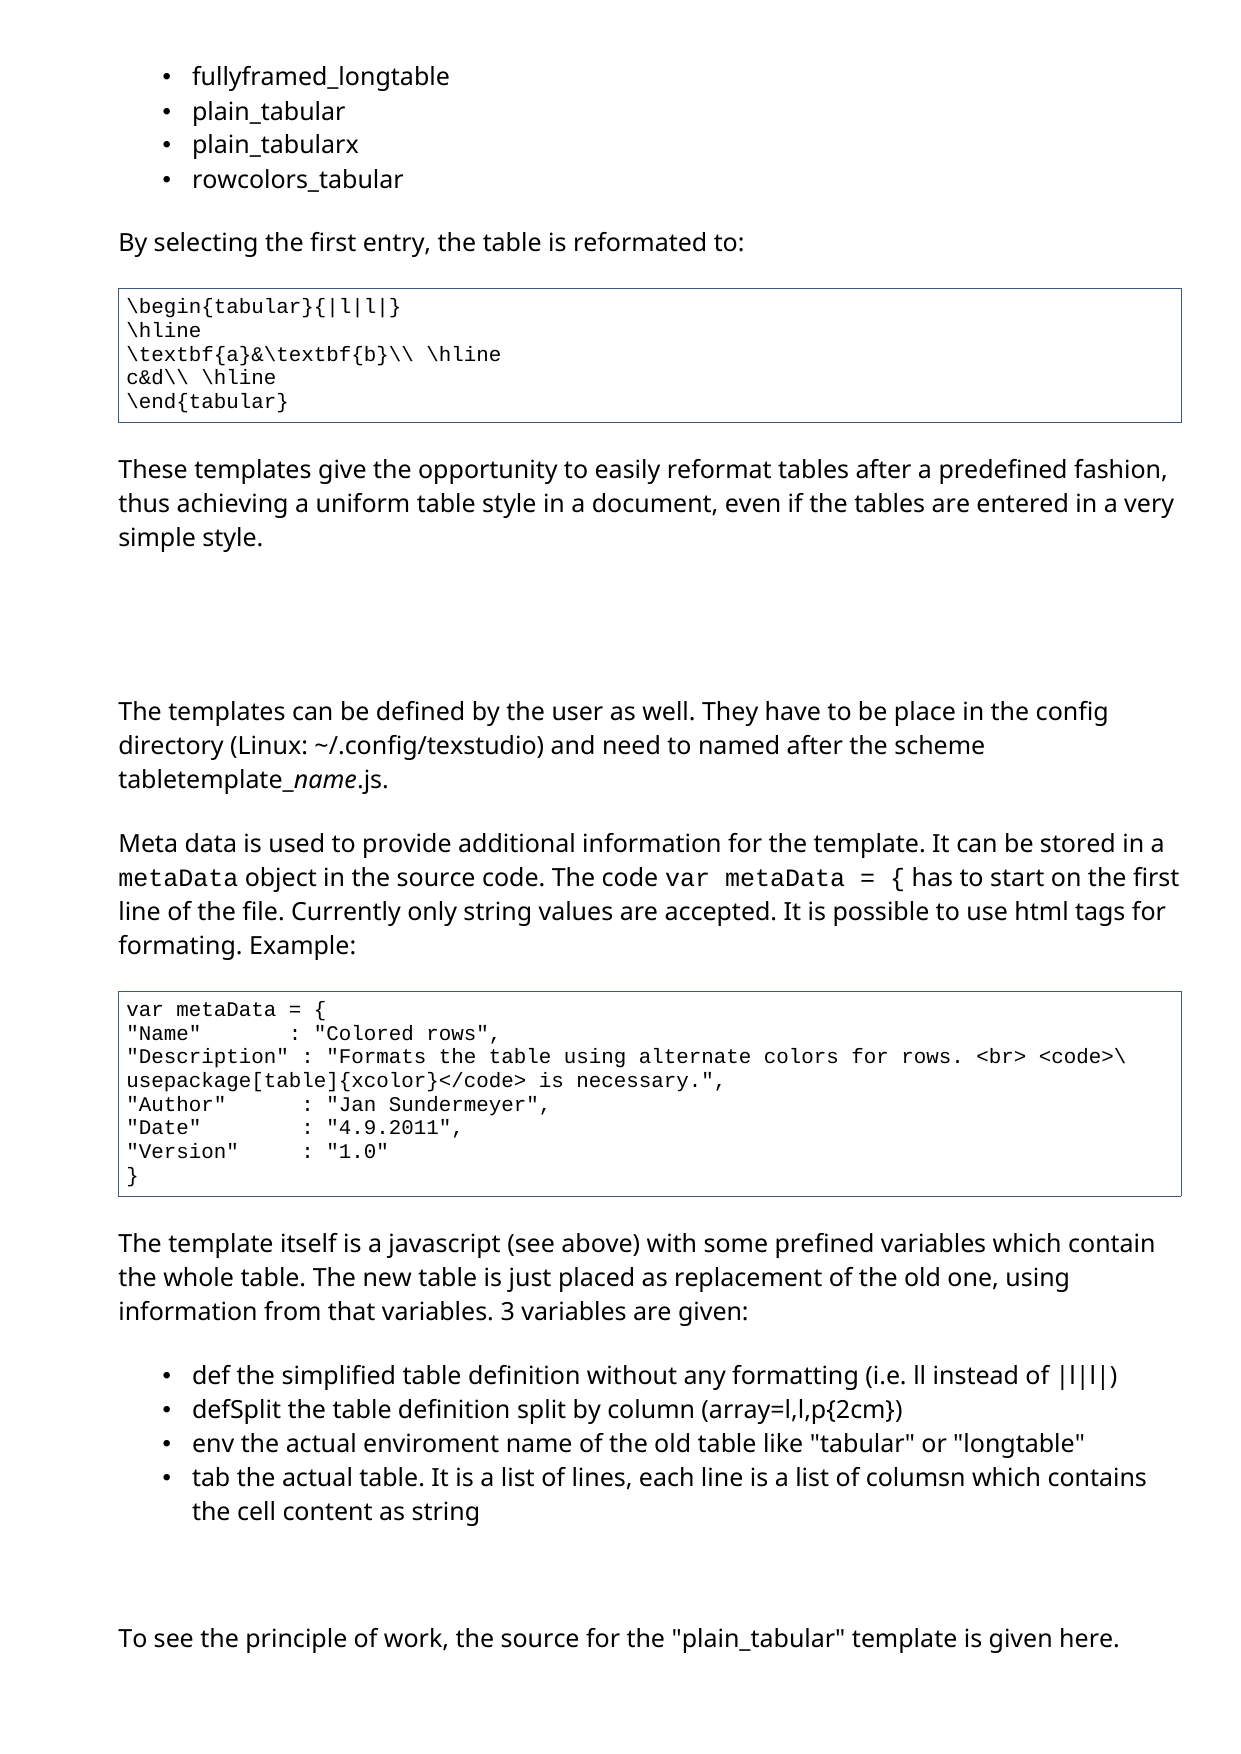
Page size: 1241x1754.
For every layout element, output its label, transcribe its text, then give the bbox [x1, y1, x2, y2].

text \textbf{a}&\textbf{b}\\ \hline [119, 336, 1181, 359]
text The template itself is a javascript (see above) with some prefined variables which contain the whole table. The new table is just placed as replacement of the old one, using information from that variables. 3 variables are given: [118, 1226, 1181, 1328]
text "Name" : "Colored rows", [119, 1015, 1181, 1038]
list defSplit the table definition split by column (array=l,l,p{2cm}) [162, 1391, 1181, 1425]
text These templates give the opportunity to easily reformat tables after a predefined fashion, thus achieving a uniform table style in a document, even if the tables are entered in a very simple style. [118, 452, 1181, 554]
text "Author" : "Jan Sundermeyer", [119, 1086, 1181, 1109]
text c&d\\ \hline [119, 359, 1181, 383]
list rowcolors_tabular [162, 161, 1181, 195]
text var metaData = { [119, 992, 1181, 1015]
text By selecting the first entry, the table is reformated to: [118, 225, 1181, 259]
list plain_tabularx [162, 127, 1181, 161]
list plain_tabular [162, 93, 1181, 127]
subtitle 4.14.1 Creating table templates [165, 630, 1134, 670]
text } [119, 1157, 1181, 1196]
list tab the actual table. It is a list of lines, each line is a list of columsn which contains the cell content as string [162, 1459, 1181, 1528]
list def the simplified table definition without any formatting (i.e. ll instead of |l|l|) [162, 1357, 1181, 1391]
text "Date" : "4.9.2011", [119, 1109, 1181, 1133]
list env the actual enviroment name of the old table like "tabular" or "longtable" [162, 1425, 1181, 1459]
text \end{tabular} [119, 383, 1181, 422]
text The templates can be defined by the user as well. They have to be place in the config directory (Linux: ~/.config/texstudio) and need to named after the scheme tabletemplate_name.js. [118, 693, 1181, 796]
text Meta data is used to provide additional information for the template. It can be stored in a metaData object in the source code. The code var metaData = { has to start on the first line of the file. Currently only string values are accepted. It is possible to use html tags for formating. Example: [118, 825, 1181, 962]
text To see the principle of work, the source for the "plain_tabular" template is given here. [118, 1621, 1181, 1655]
text "Description" : "Formats the table using alternate colors for rows. <br> <code>\usepackage[table]{xcolor}</code> is necessary.", [119, 1038, 1181, 1086]
text "Version" : "1.0" [119, 1133, 1181, 1157]
text \hline [119, 312, 1181, 336]
list fullyframed_longtable [162, 59, 1181, 93]
text \begin{tabular}{|l|l|} [119, 289, 1181, 312]
